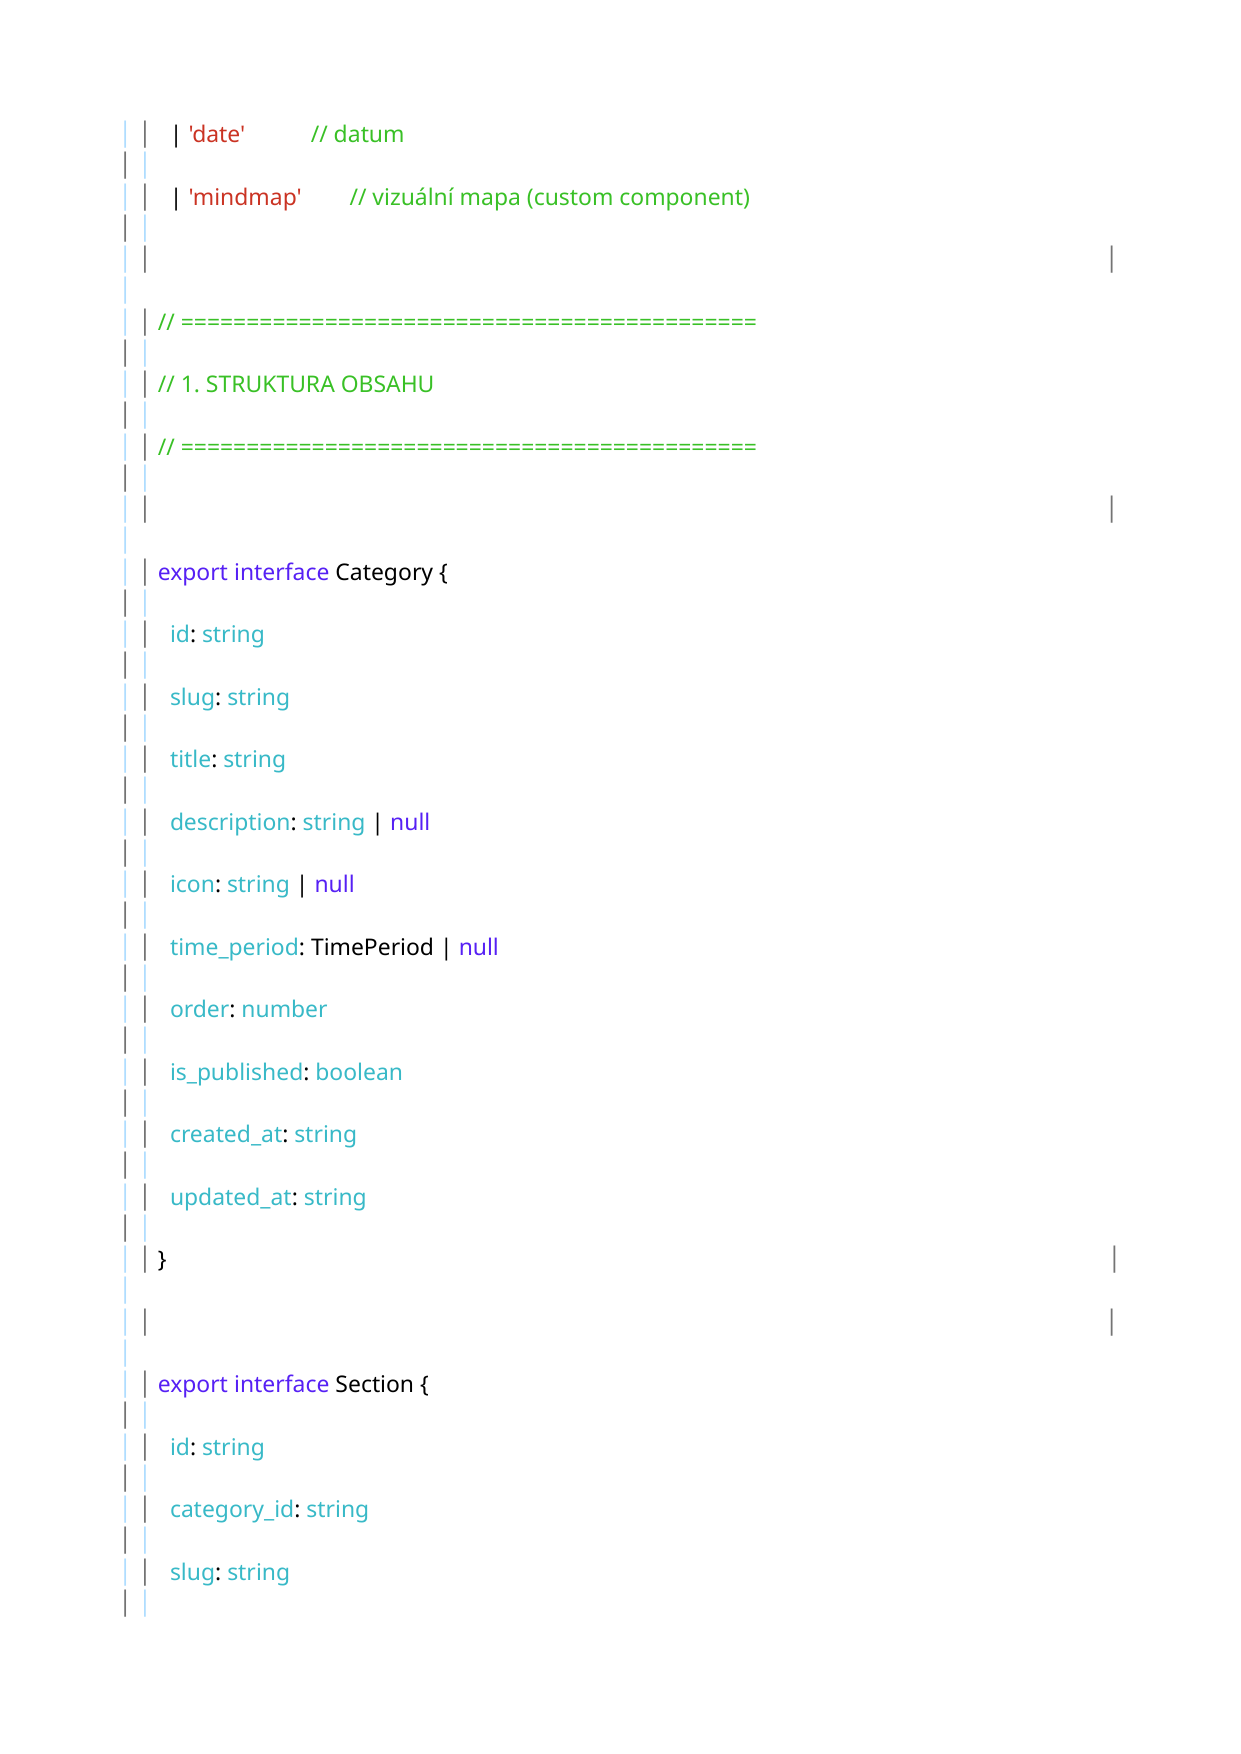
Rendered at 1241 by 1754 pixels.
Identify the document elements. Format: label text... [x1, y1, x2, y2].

text │ │ icon: string | null │ │ [118, 868, 1122, 931]
text │ │ id: string │ │ [118, 618, 1122, 681]
text │ │ │ │ [118, 1306, 1122, 1368]
text │ │ │ │ [118, 243, 1122, 306]
text │ │ order: number │ │ [118, 993, 1122, 1056]
text │ │ | 'date' // datum │ │ [118, 118, 1122, 181]
text │ │ export interface Section { │ │ [118, 1368, 1122, 1431]
text │ │ created_at: string │ │ [118, 1118, 1122, 1181]
text │ │ slug: string │ │ [118, 681, 1122, 743]
text │ │ slug: string │ │ [118, 1556, 1122, 1618]
text │ │ title: string │ │ [118, 743, 1122, 806]
text │ │ export interface Category { │ │ [118, 556, 1122, 618]
text │ │ } │ │ [118, 1243, 1122, 1306]
text │ │ // ============================================ │ │ [118, 431, 1122, 493]
text │ │ category_id: string │ │ [118, 1493, 1122, 1556]
text │ │ description: string | null │ │ [118, 806, 1122, 868]
text │ │ updated_at: string │ │ [118, 1181, 1122, 1243]
text │ │ // 1. STRUKTURA OBSAHU │ │ [118, 368, 1122, 431]
text │ │ id: string │ │ [118, 1431, 1122, 1493]
text │ │ is_published: boolean │ │ [118, 1056, 1122, 1118]
text │ │ | 'mindmap' // vizuální mapa (custom component) │ │ [118, 181, 1122, 243]
text │ │ time_period: TimePeriod | null │ │ [118, 931, 1122, 993]
text │ │ │ │ [118, 493, 1122, 556]
text │ │ // ============================================ │ │ [118, 306, 1122, 368]
